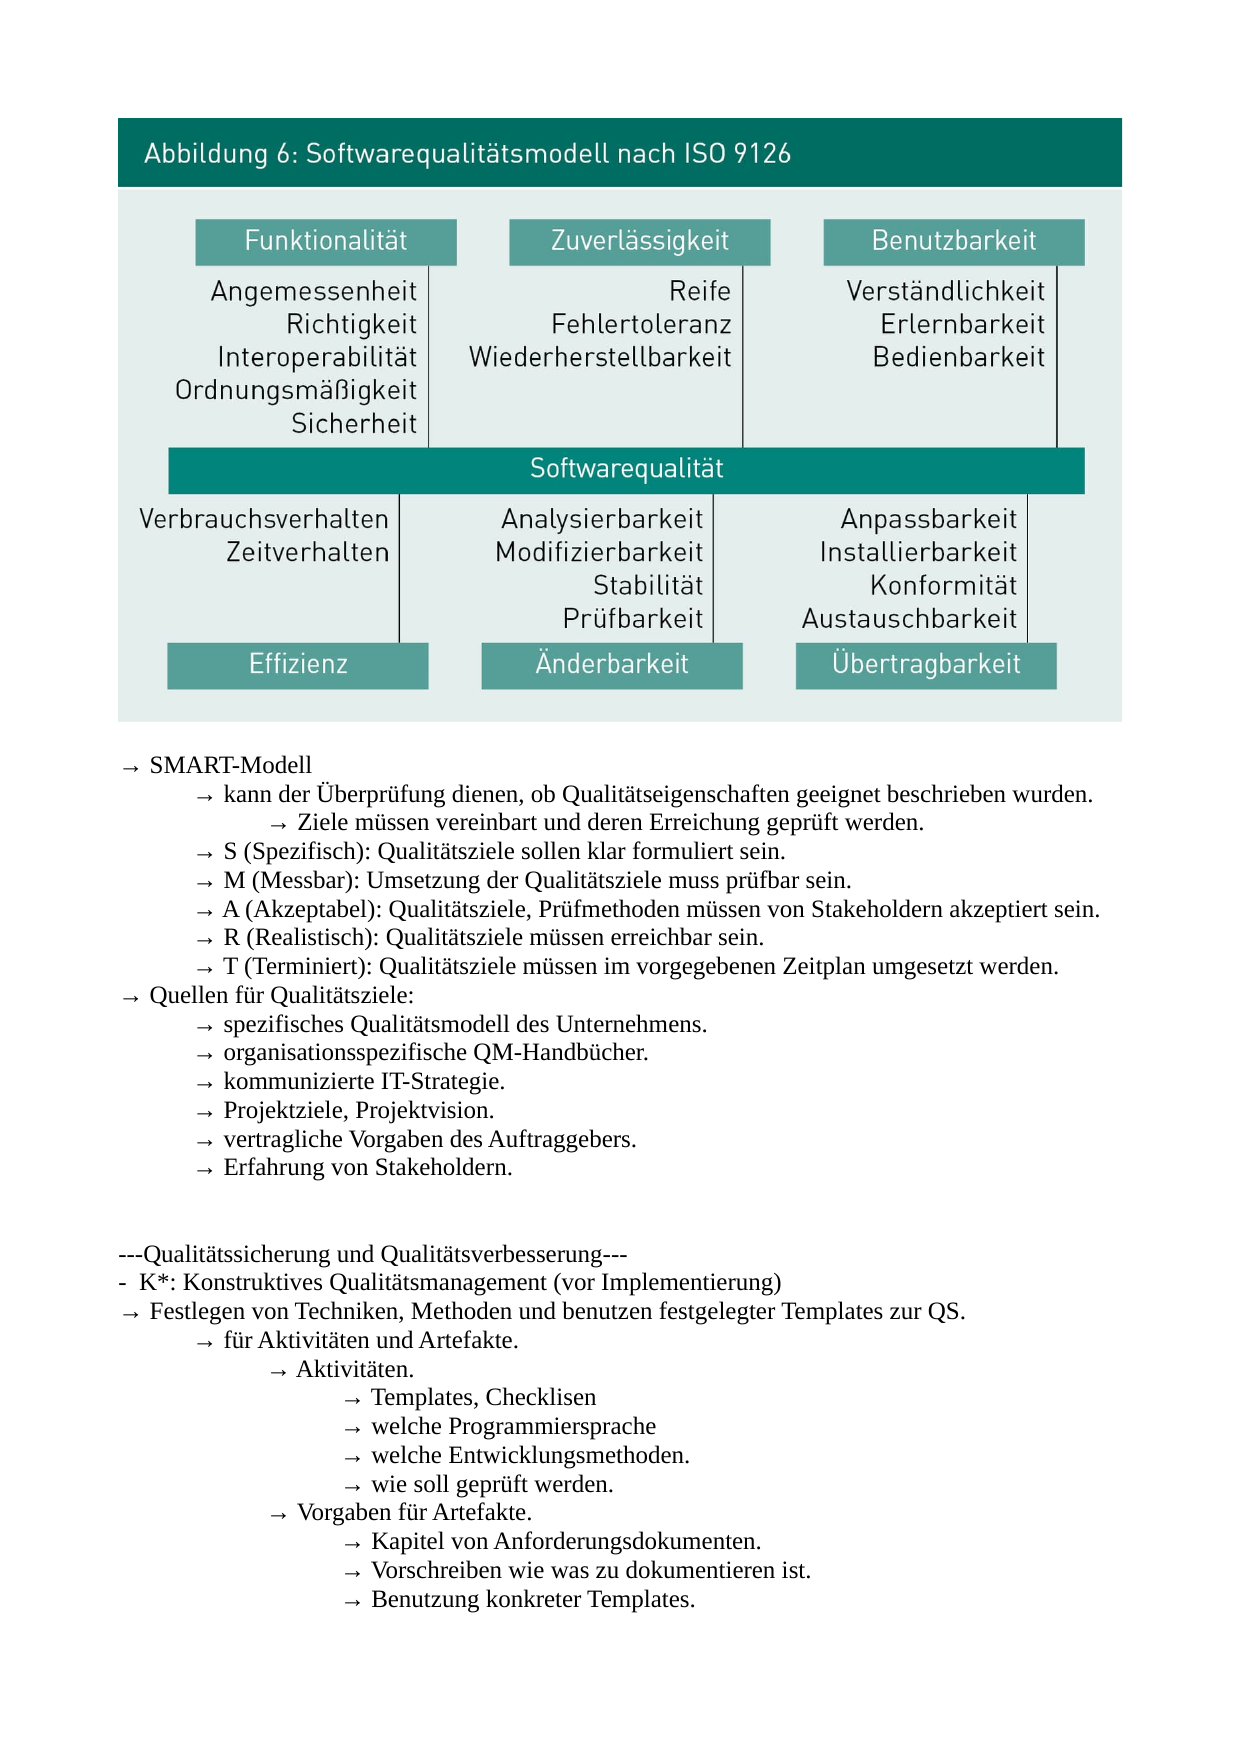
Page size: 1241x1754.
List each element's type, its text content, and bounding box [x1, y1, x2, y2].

text → Vorschreiben wie was zu dokumentieren ist. [118, 1555, 1122, 1584]
text → Templates, Checklisen [118, 1382, 1122, 1411]
text → kommunizierte IT-Strategie. [118, 1066, 1122, 1095]
text → Vorgaben für Artefakte. [118, 1497, 1122, 1526]
text → T (Terminiert): Qualitätsziele müssen im vorgegebenen Zeitplan umgesetzt werden. [118, 951, 1122, 980]
text → Quellen für Qualitätsziele: [118, 980, 1122, 1009]
text - K*: Konstruktives Qualitätsmanagement (vor Implementierung) → Festlegen von Techniken, Methoden und benutzen festgelegter Templates zur QS. [118, 1267, 1122, 1325]
text → S (Spezifisch): Qualitätsziele sollen klar formuliert sein. [118, 836, 1122, 865]
text → welche Entwicklungsmethoden. [118, 1440, 1122, 1469]
text → kann der Überprüfung dienen, ob Qualitätseigenschaften geeignet beschrieben wurden. [118, 779, 1122, 807]
text → organisationsspezifische QM-Handbücher. [118, 1037, 1122, 1066]
text → vertragliche Vorgaben des Auftraggebers. [118, 1124, 1122, 1152]
text → wie soll geprüft werden. [118, 1469, 1122, 1497]
text → Aktivitäten. [118, 1354, 1122, 1382]
text → R (Realistisch): Qualitätsziele müssen erreichbar sein. [118, 922, 1122, 951]
text → welche Programmiersprache [118, 1411, 1122, 1440]
text → spezifisches Qualitätsmodell des Unternehmens. [118, 1009, 1122, 1037]
text → für Aktivitäten und Artefakte. [118, 1325, 1122, 1354]
text → M (Messbar): Umsetzung der Qualitätsziele muss prüfbar sein. [118, 865, 1122, 894]
text → Projektziele, Projektvision. [118, 1095, 1122, 1124]
text → Ziele müssen vereinbart und deren Erreichung geprüft werden. [118, 807, 1122, 836]
picture [118, 118, 1123, 722]
text ---Qualitätssicherung und Qualitätsverbesserung--- [118, 1239, 1122, 1267]
text → Benutzung konkreter Templates. [118, 1584, 1122, 1612]
text → A (Akzeptabel): Qualitätsziele, Prüfmethoden müssen von Stakeholdern akzeptiert sein. [118, 894, 1122, 922]
text → Kapitel von Anforderungsdokumenten. [118, 1526, 1122, 1555]
text → Erfahrung von Stakeholdern. [118, 1152, 1122, 1181]
text → SMART-Modell [118, 750, 1122, 779]
